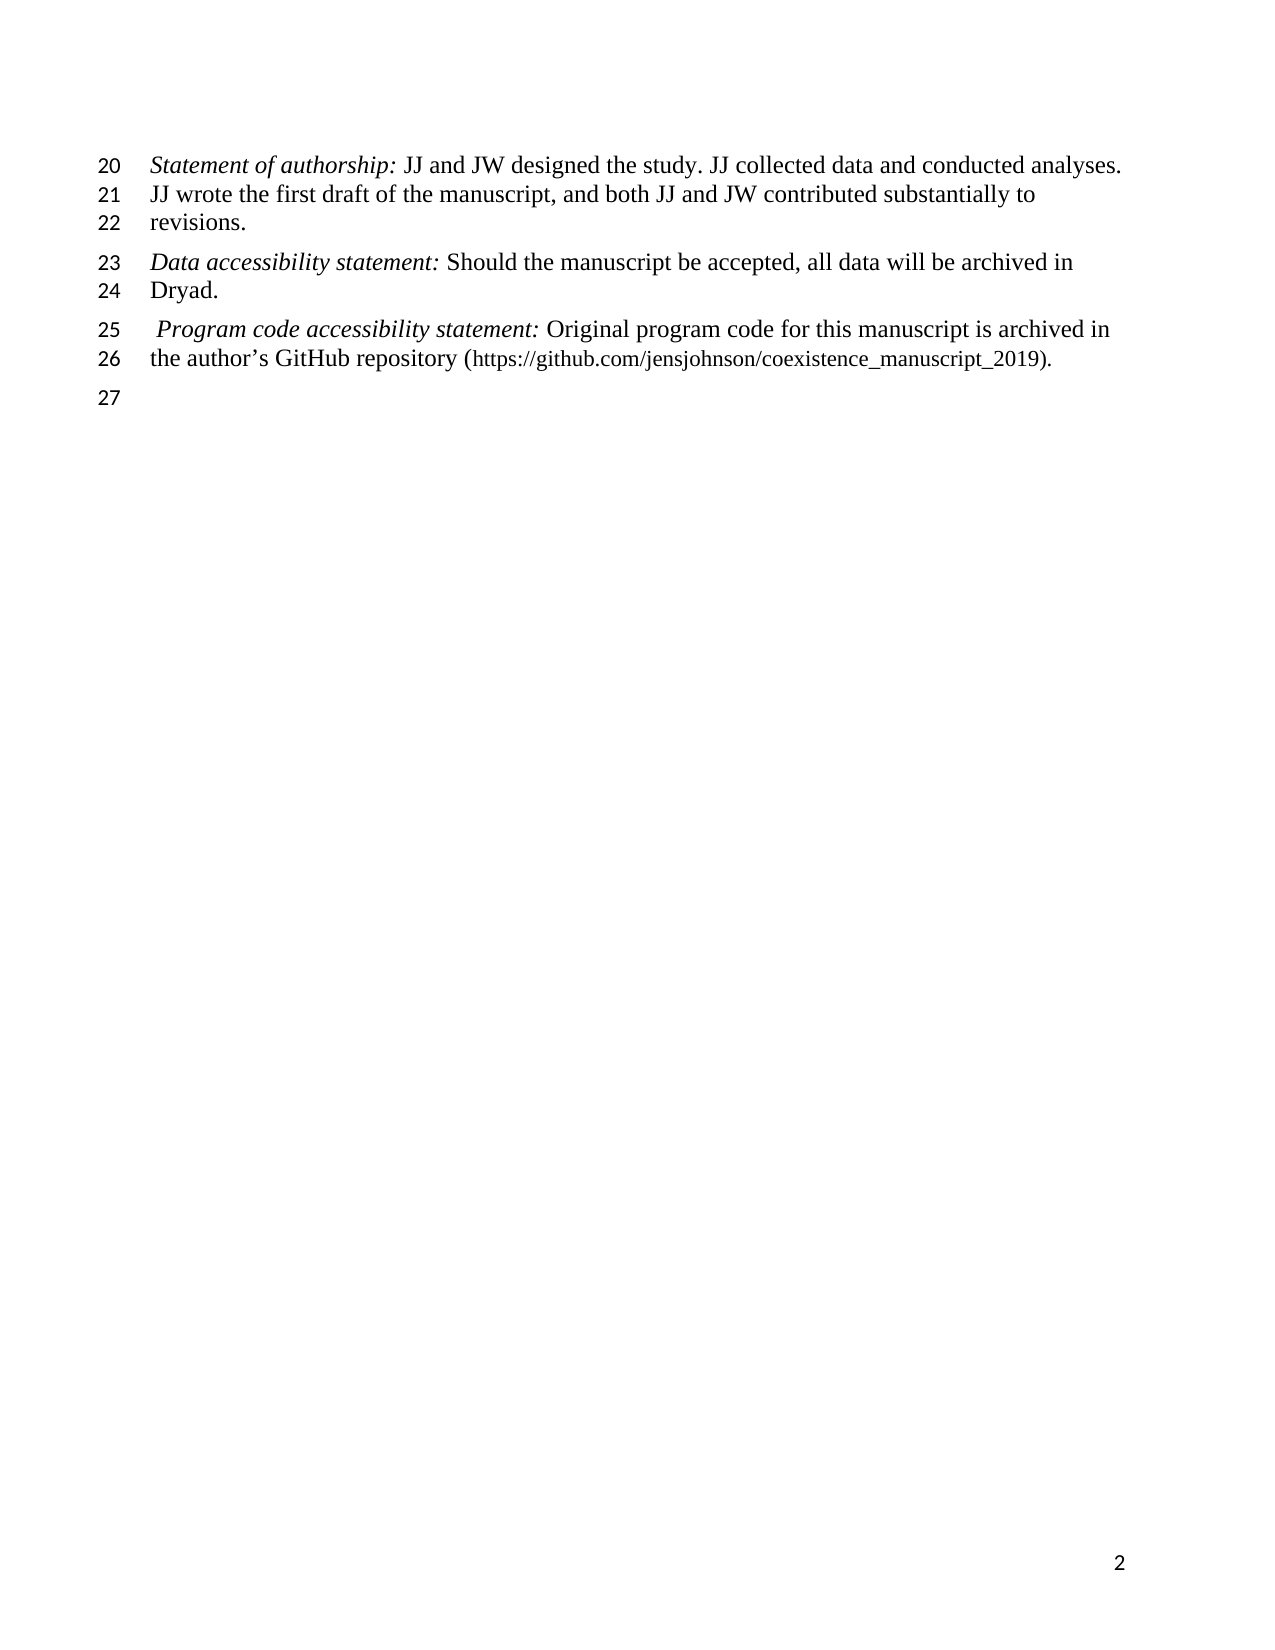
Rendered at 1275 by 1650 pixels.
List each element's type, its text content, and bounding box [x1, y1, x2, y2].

text Data accessibility statement: Should the manuscript be accepted, all data will be archived in Dryad. [150, 247, 1125, 304]
subtitle Statement of authorship: JJ and JW designed the study. JJ collected data and conducted analyses. JJ wrote the first draft of the manuscript, and both JJ and JW contributed substantially to revisions. [150, 150, 1125, 236]
text Program code accessibility statement: Original program code for this manuscript is archived in the author’s GitHub repository (https://github.com/jensjohnson/coexistence_manuscript_2019). [150, 314, 1125, 372]
